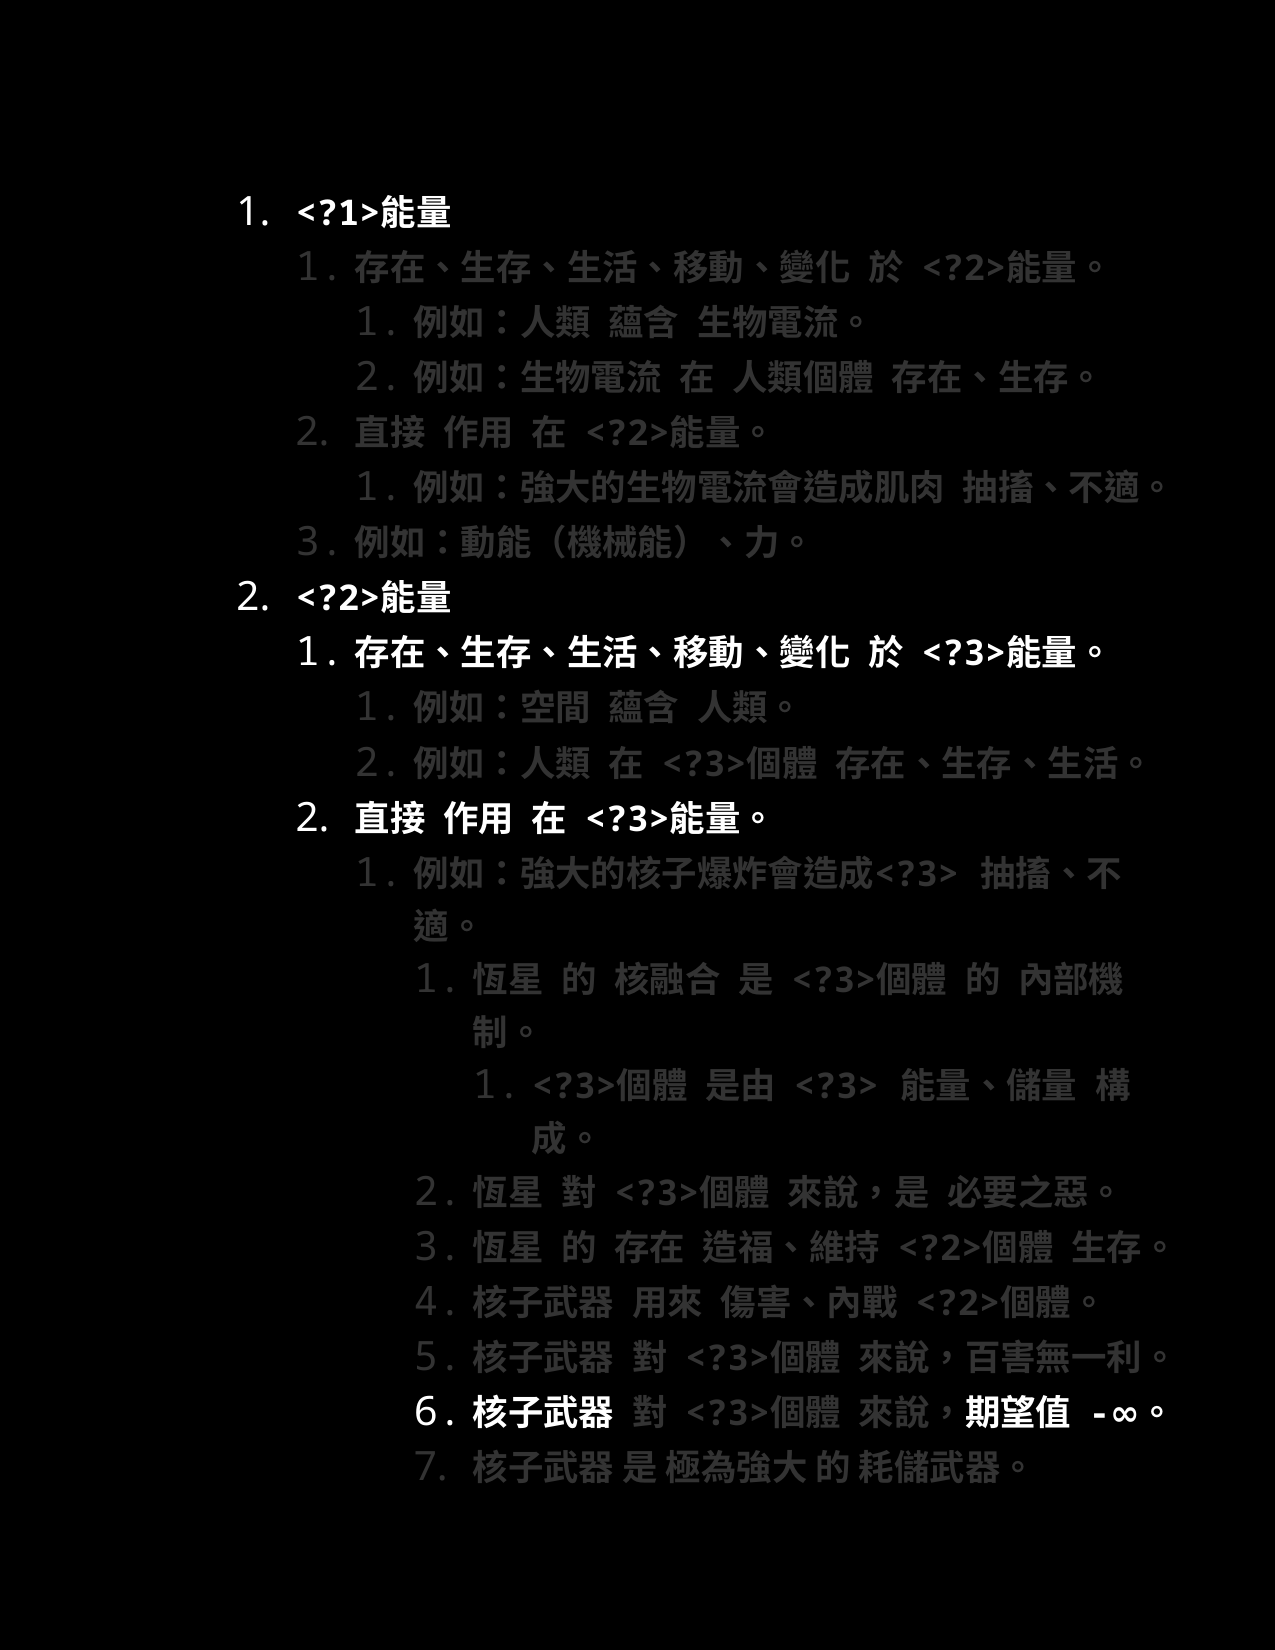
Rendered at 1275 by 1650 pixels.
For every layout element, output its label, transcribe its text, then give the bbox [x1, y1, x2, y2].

list 核子武器 是 極為強大 的 耗儲武器。 [413, 1437, 1157, 1493]
list 恆星 對 <?3>個體 來說，是 必要之惡。 [413, 1162, 1157, 1217]
list 例如：生物電流 在 人類個體 存在、生存。 [354, 347, 1157, 402]
list 恆星 的 核融合 是 <?3>個體 的 內部機制。 [413, 949, 1157, 1056]
list <?3>個體 是由 <?3> 能量、儲量 構成。 [472, 1056, 1157, 1162]
list 直接 作用 在 <?3>能量。 [295, 788, 1157, 843]
list 例如：強大的生物電流會造成肌肉 抽搐、不適。 [354, 457, 1157, 512]
list 存在、生存、生活、移動、變化 於 <?2>能量。 [295, 237, 1157, 292]
list 例如：動能（機械能）、力。 [295, 512, 1157, 567]
list 例如：人類 蘊含 生物電流。 [354, 292, 1157, 347]
list <?1>能量 [236, 182, 1157, 237]
list 例如：人類 在 <?3>個體 存在、生存、生活。 [354, 733, 1157, 788]
list 直接 作用 在 <?2>能量。 [295, 402, 1157, 457]
list 核子武器 對 <?3>個體 來說，期望值 -∞。 [413, 1382, 1157, 1437]
list 存在、生存、生活、移動、變化 於 <?3>能量。 [295, 622, 1157, 678]
list 核子武器 對 <?3>個體 來說，百害無一利。 [413, 1327, 1157, 1382]
list 例如：空間 蘊含 人類。 [354, 678, 1157, 733]
list 恆星 的 存在 造福、維持 <?2>個體 生存。 [413, 1217, 1157, 1272]
list 核子武器 用來 傷害、內戰 <?2>個體。 [413, 1272, 1157, 1327]
list 例如：強大的核子爆炸會造成<?3> 抽搐、不適。 [354, 843, 1157, 949]
list <?2>能量 [236, 567, 1157, 622]
